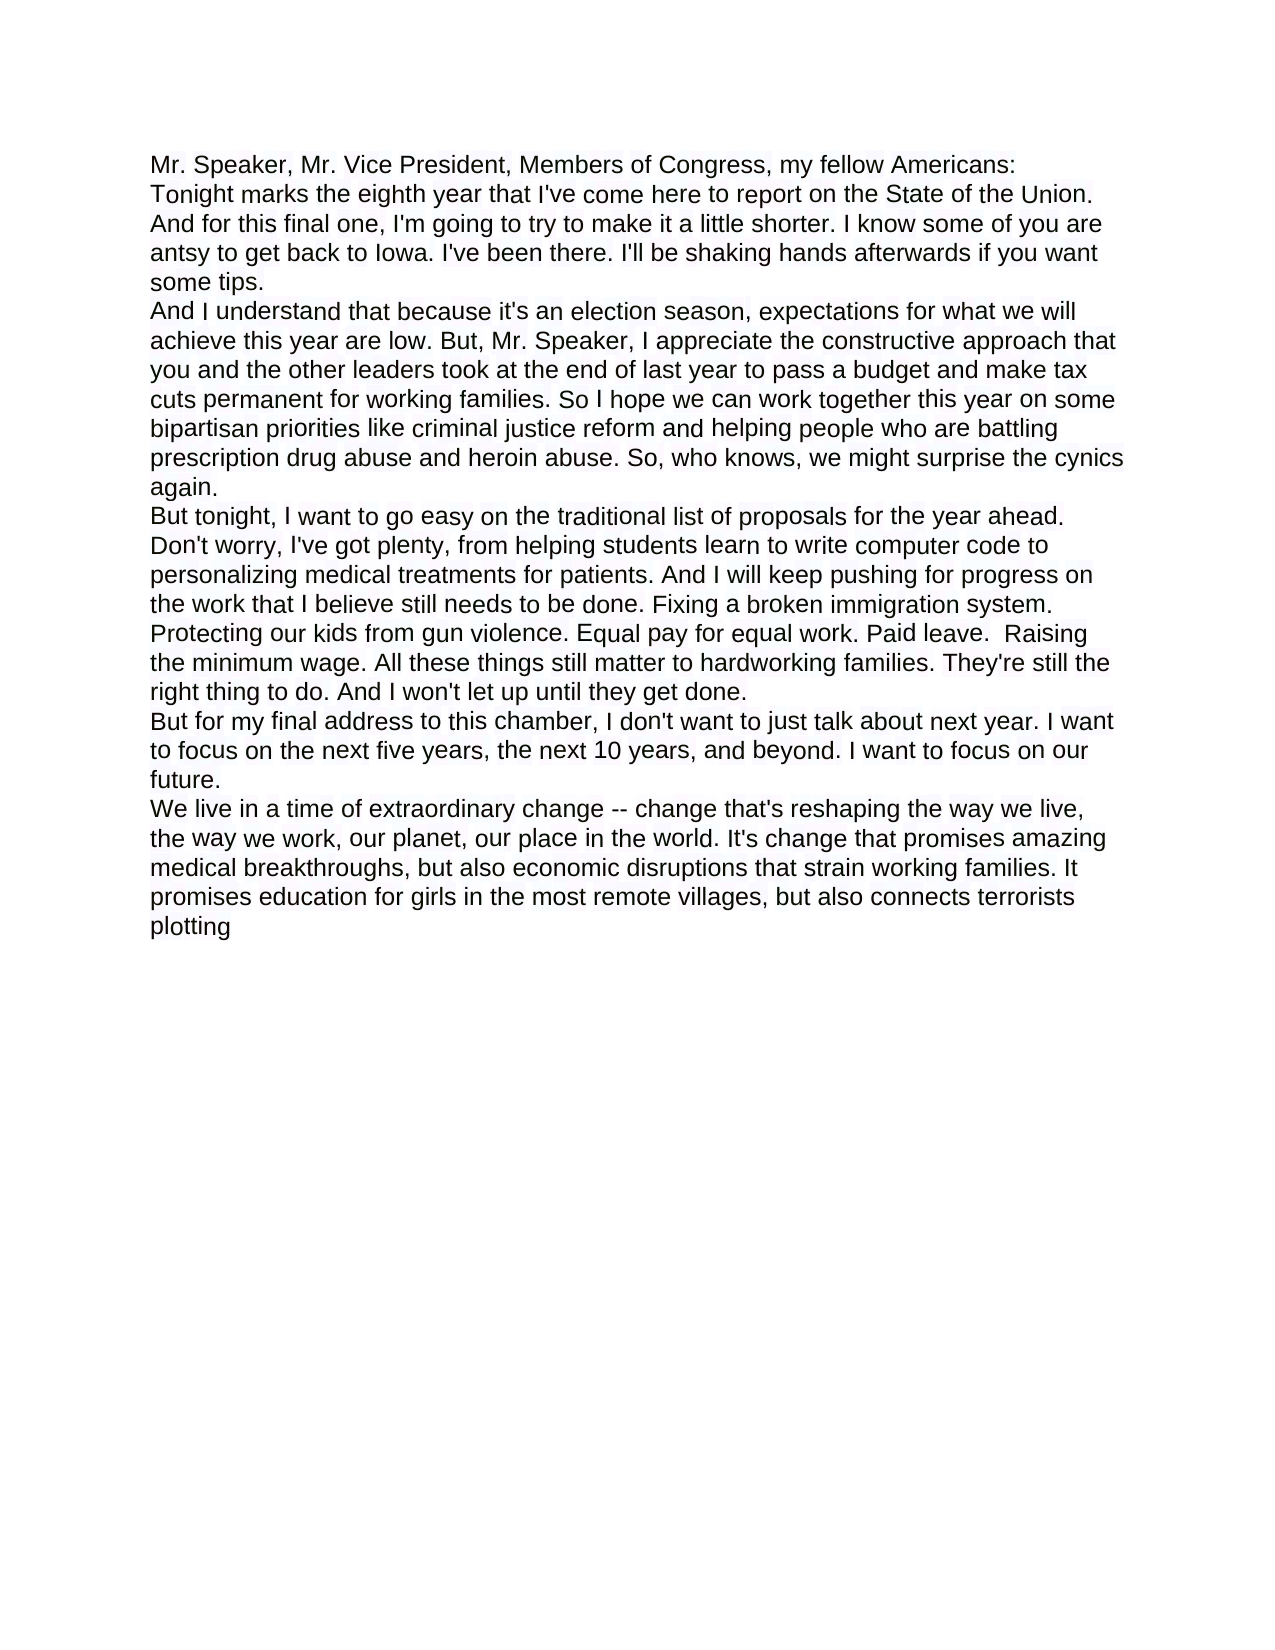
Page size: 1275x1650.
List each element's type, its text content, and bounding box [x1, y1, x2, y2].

text Mr. Speaker, Mr. Vice President, Members of Congress, my fellow Americans: [1016, 150, 1125, 179]
text Tonight marks the eighth year that I've come here to report on the State of the Union. And for this final one, I'm going to try to make it a little shorter. I know some of you are antsy to get back to Iowa. I've been there. I'll be shaking hands afterwards if you want some tips. [150, 179, 1125, 296]
text We live in a time of extraordinary change -- change that's reshaping the way we live, the way we work, our planet, our place in the world. It's change that promises amazing medical breakthroughs, but also economic disruptions that strain working families. It promises education for girls in the most remote villages, but also connects terrorists plotting [150, 794, 1125, 940]
text Mr. Speaker, Mr. Vice President, Members of Congress, my fellow Americans: [278, 150, 360, 179]
text But for my final address to this chamber, I don't want to just talk about next year. I want to focus on the next five years, the next 10 years, and beyond. I want to focus on our future. [221, 706, 1125, 794]
text But tonight, I want to go easy on the traditional list of proposals for the year ahead. Don't worry, I've got plenty, from helping students learn to write computer code to personalizing medical treatments for patients. And I will keep pushing for progress on the work that I believe still needs to be done. Fixing a broken immigration system. Protecting our kids from gun violence. Equal pay for equal work. Paid leave. Raising the minimum wage. All these things still matter to hardworking families. They're still the right thing to do. And I won't let up until they get done. [747, 501, 1125, 706]
text And I understand that because it's an election season, expectations for what we will achieve this year are low. But, Mr. Speaker, I appreciate the constructive approach that you and the other leaders took at the end of last year to pass a budget and make tax cuts permanent for working families. So I hope we can work together this year on some bipartisan priorities like criminal justice reform and helping people who are battling prescription drug abuse and heroin abuse. So, who knows, we might surprise the cynics again. [150, 296, 1125, 501]
text Mr. Speaker, Mr. Vice President, Members of Congress, my fellow Americans: [150, 150, 210, 179]
